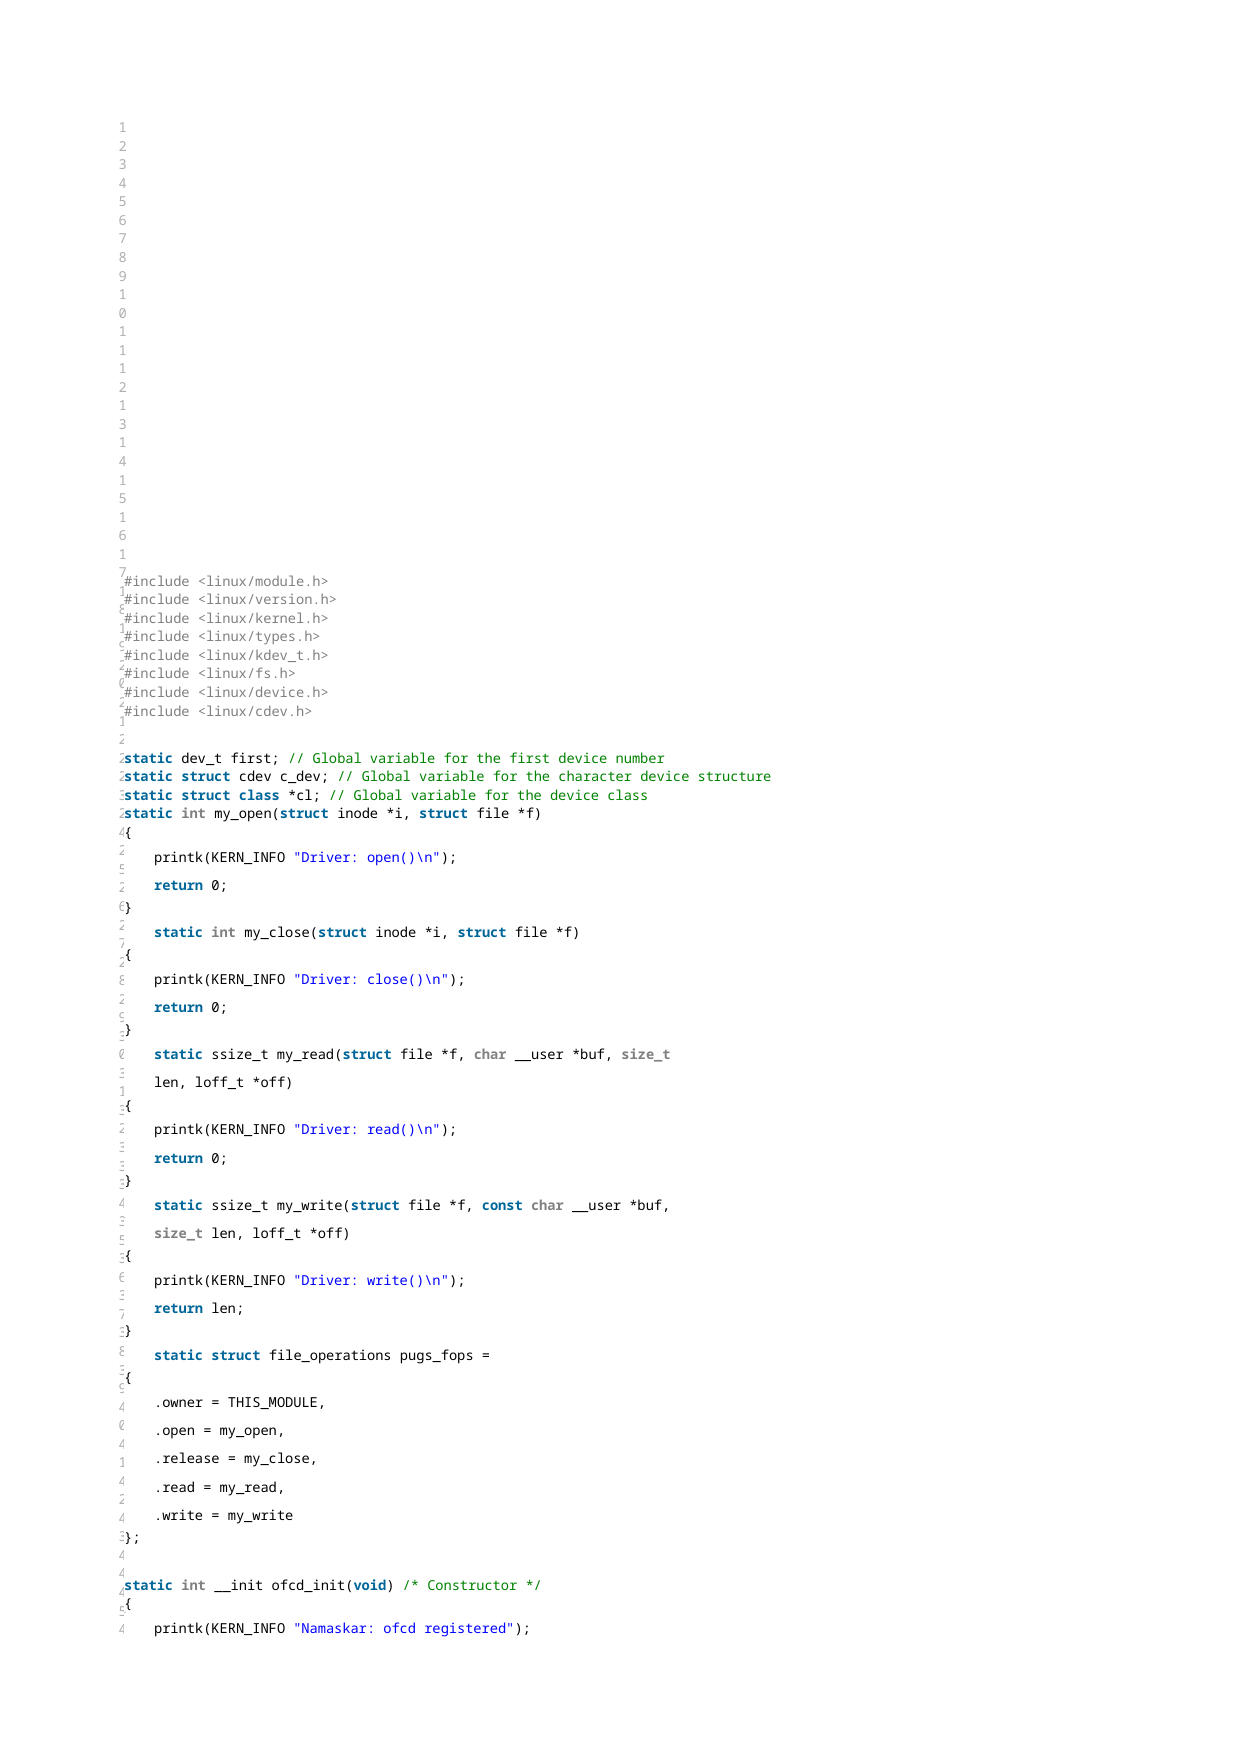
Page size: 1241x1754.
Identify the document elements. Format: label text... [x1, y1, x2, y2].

table_header 1 2 3 4 5 6 7 8 9 10 11 12 13 14 15 16 17 18 19 20 21 22 23 24 25 26 27 28 29 30 31 32 33 34 35 36 37 38 39 40 41 42 43 44 45 46 47 48 49 50 51 52 53 54 55 56 57 58 59 60 61 62 63 64 65 66 67 68 69 70 71 72 73 74 75 76 77 78 79 80 81 82 83 84 85 86 [118, 118, 124, 1636]
table_header #include <linux/module.h> #include <linux/version.h> #include <linux/kernel.h> #include <linux/types.h> #include <linux/kdev_t.h> #include <linux/fs.h> #include <linux/device.h> #include <linux/cdev.h> static dev_t first; // Global variable for the first device number static struct cdev c_dev; // Global variable for the character device structure static struct class *cl; // Global variable for the device class static int my_open(struct inode *i, struct file *f) { printk(KERN_INFO "Driver: open()\n"); return 0; } static int my_close(struct inode *i, struct file *f) { printk(KERN_INFO "Driver: close()\n"); return 0; } static ssize_t my_read(struct file *f, char __user *buf, size_t len, loff_t *off) { printk(KERN_INFO "Driver: read()\n"); return 0; } static ssize_t my_write(struct file *f, const char __user *buf, size_t len, loff_t *off) { printk(KERN_INFO "Driver: write()\n"); return len; } static struct file_operations pugs_fops = { .owner = THIS_MODULE, .open = my_open, .release = my_close, .read = my_read, .write = my_write }; static int __init ofcd_init(void) /* Constructor */ { printk(KERN_INFO "Namaskar: ofcd registered"); if (alloc_chrdev_region(&first, 0, 1, "Shweta") < 0) { return -1; } if ((cl = class_create(THIS_MODULE, "chardrv")) == NULL) { unregister_chrdev_region(first, 1); return -1; } if (device_create(cl, NULL, first, NULL, "mynull") == NULL) { class_destroy(cl); unregister_chrdev_region(first, 1); return -1; } cdev_init(&c_dev, &pugs_fops); if (cdev_add(&c_dev, first, 1) == -1) { device_destroy(cl, first); class_destroy(cl); unregister_chrdev_region(first, 1); return -1; } return 0; } static void __exit ofcd_exit(void) /* Destructor */ { cdev_del(&c_dev); device_destroy(cl, first); class_destroy(cl); unregister_chrdev_region(first, 1); printk(KERN_INFO "Alvida: ofcd unregistered"); } module_init(ofcd_init); module_exit(ofcd_exit); MODULE_LICENSE("GPL"); MODULE_AUTHOR("Anil Kumar Pugalia <email_at_sarika-pugs_dot_com>"); MODULE_DESCRIPTION("Our First Character Driver"); [124, 118, 1240, 1636]
